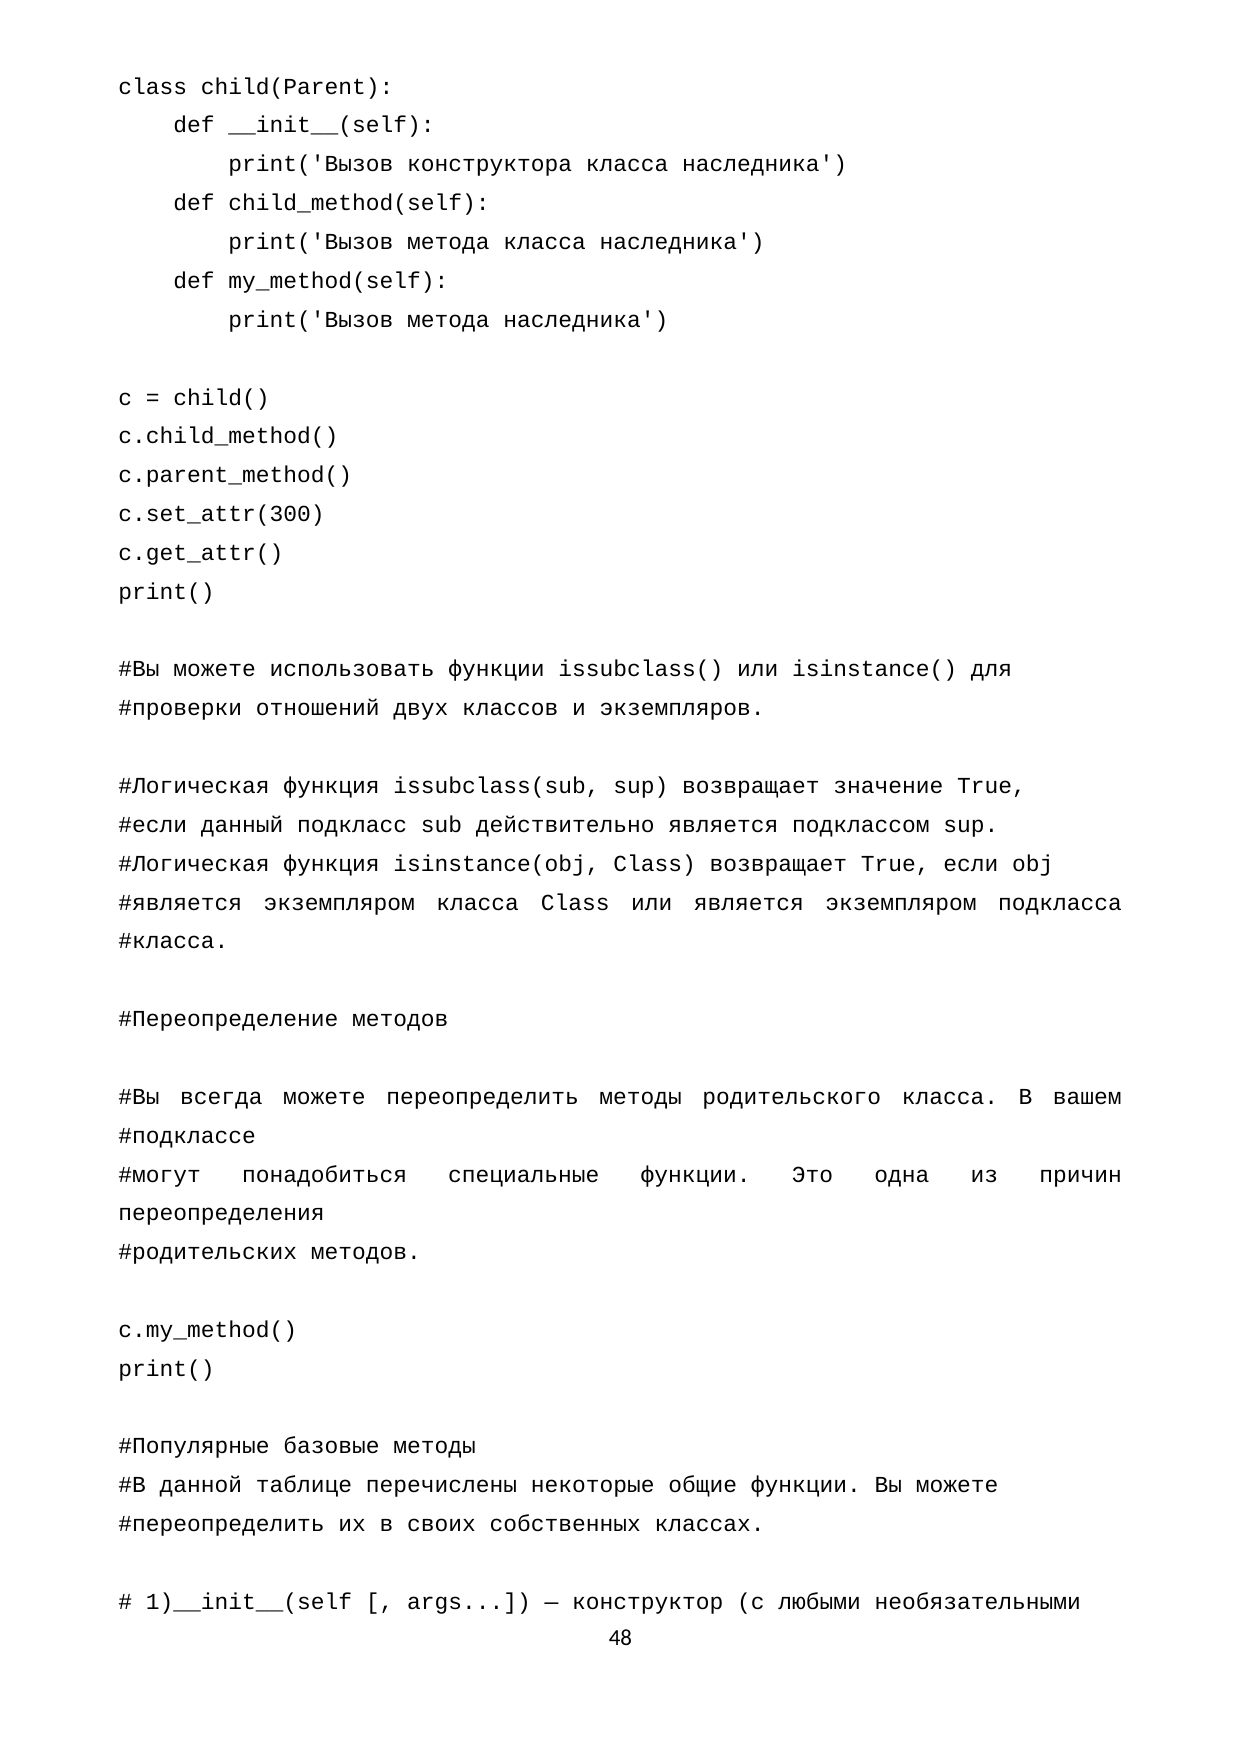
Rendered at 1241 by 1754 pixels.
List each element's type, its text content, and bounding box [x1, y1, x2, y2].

text #если данный подкласс sub действительно является подклассом sup. [118, 813, 1122, 839]
text #В данной таблице перечислены некоторые общие функции. Вы можете [118, 1474, 1122, 1500]
text print('Вызов метода класса наследника') [118, 230, 1122, 256]
text #Логическая функция isinstance(obj, Class) возвращает True, если obj [118, 852, 1122, 878]
text c.my_method() [118, 1318, 1122, 1344]
text c.get_attr() [118, 541, 1122, 567]
text def child_method(self): [118, 192, 1122, 217]
text #Логическая функция issubclass(sub, sup) возвращает значение True, [118, 774, 1122, 800]
text print('Вызов конструктора класса наследника') [118, 153, 1122, 179]
text #Популярные базовые методы [118, 1435, 1122, 1461]
text c.child_method() [118, 425, 1122, 451]
text def my_method(self): [118, 269, 1122, 295]
text def __init__(self): [118, 114, 1122, 140]
text #переопределить их в своих собственных классах. [118, 1513, 1122, 1538]
text #могут понадобиться специальные функции. Это одна из причин переопределения [118, 1163, 1122, 1228]
text #Вы всегда можете переопределить методы родительского класса. В вашем #подклассе [118, 1085, 1122, 1150]
text #Вы можете использовать функции issubclass() или isinstance() для [118, 658, 1122, 684]
text print() [118, 1357, 1122, 1383]
text #родительских методов. [118, 1241, 1122, 1267]
text c = child() [118, 386, 1122, 412]
text class child(Parent): [118, 75, 1122, 101]
text #Переопределение методов [118, 1007, 1122, 1033]
text #является экземпляром класса Class или является экземпляром подкласса #класса. [118, 891, 1122, 956]
text # 1)__init__(self [, args...]) — конструктор (с любыми необязательными [118, 1590, 1122, 1616]
text print('Вызов метода наследника') [118, 308, 1122, 334]
text c.parent_method() [118, 463, 1122, 489]
text print() [118, 580, 1122, 606]
text c.set_attr(300) [118, 502, 1122, 528]
text #проверки отношений двух классов и экземпляров. [118, 697, 1122, 723]
